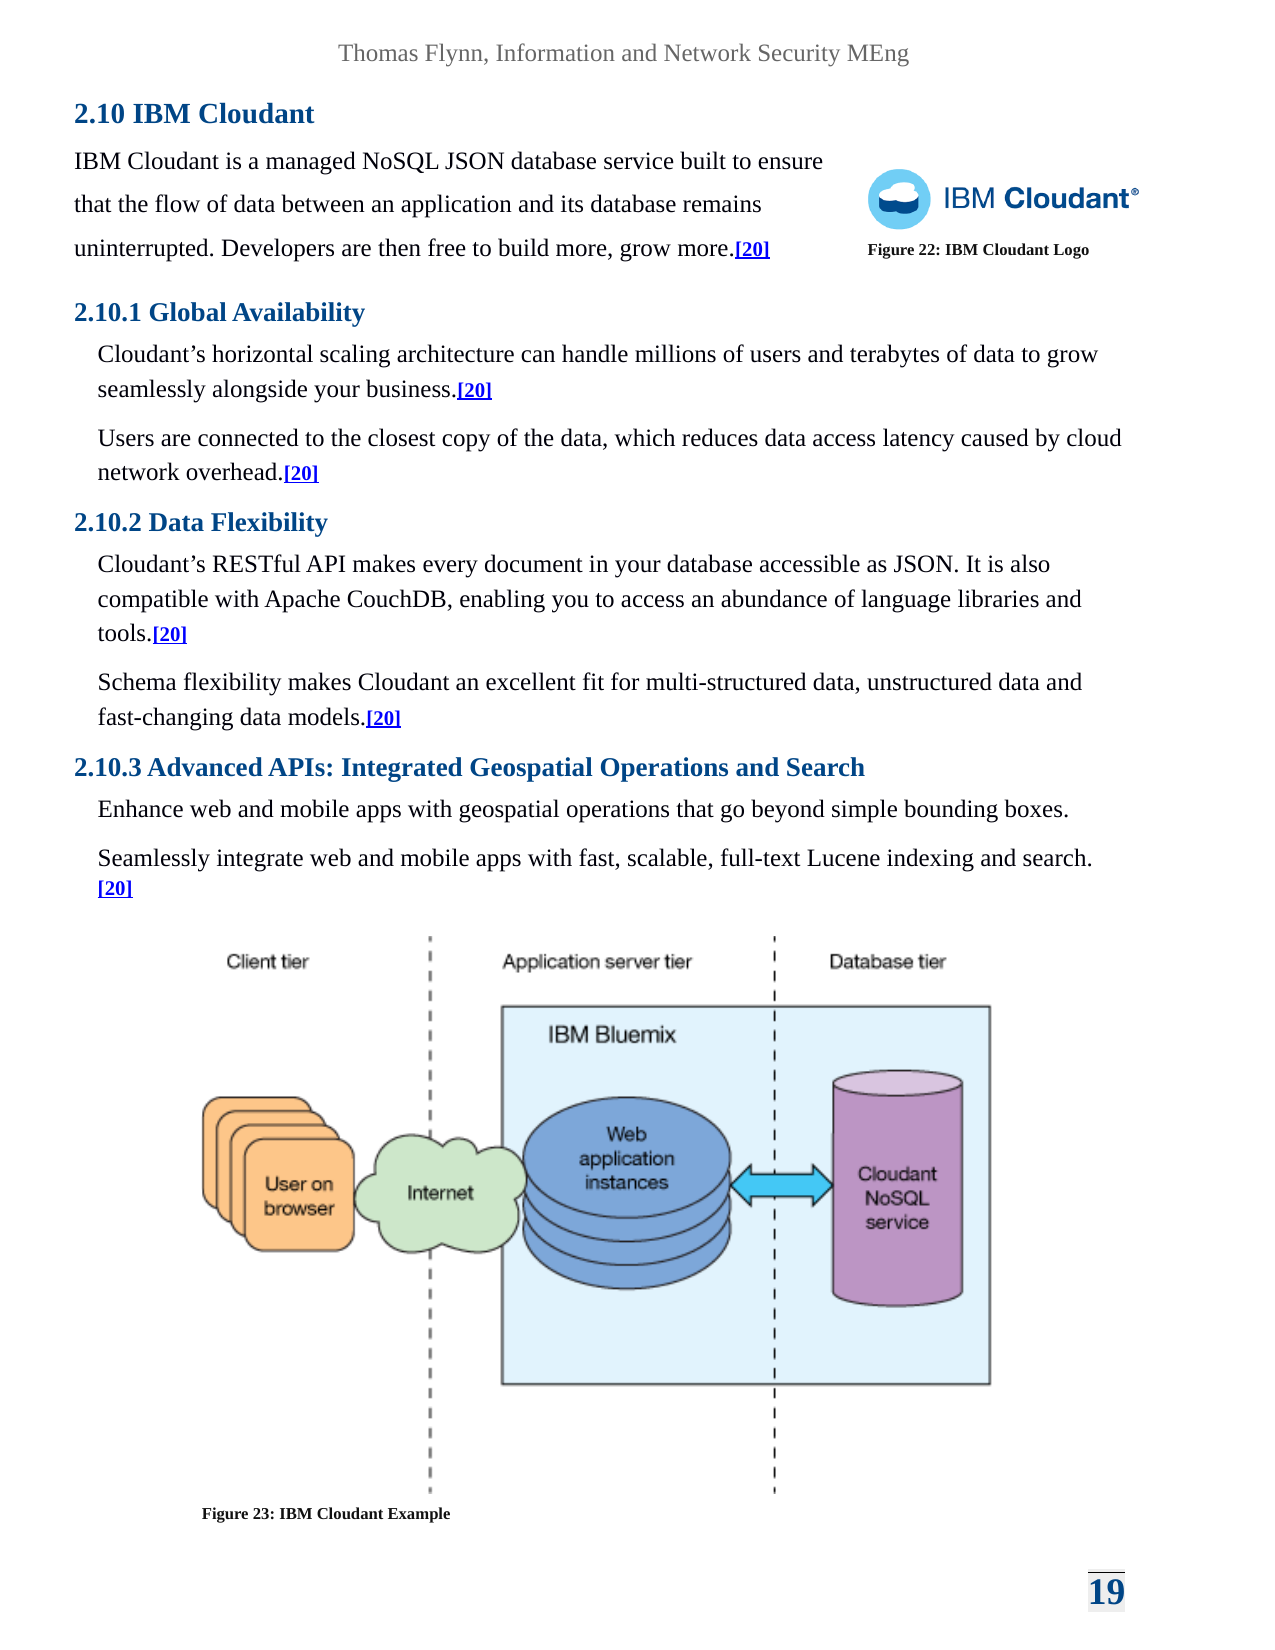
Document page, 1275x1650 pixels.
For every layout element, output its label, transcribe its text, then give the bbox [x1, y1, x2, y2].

text Figure 23: IBM Cloudant Example [202, 937, 1001, 1523]
text Cloudant’s RESTful API makes every document in your database accessible as JSON. It is also compatible with Apache CouchDB, enabling you to access an abundance of language libraries and tools.[20] [97, 549, 1125, 647]
text IBM Cloudant is a managed NoSQL JSON database service built to ensure that the flow of data between an application and its database remains uninterrupted. Developers are then free to build more, grow more.[20] [74, 146, 1212, 261]
picture [201, 936, 992, 1494]
subtitle 2.10.1 Global Availability [74, 296, 1125, 327]
text Figure 22: IBM Cloudant Logo [867, 168, 1212, 259]
text Cloudant’s horizontal scaling architecture can handle millions of users and terabytes of data to grow seamlessly alongside your business.[20] [97, 339, 1125, 402]
picture [867, 168, 1144, 230]
text Seamlessly integrate web and mobile apps with fast, scalable, full-text Lucene indexing and search.[20] [97, 843, 1125, 900]
text Schema flexibility makes Cloudant an excellent fit for multi-structured data, unstructured data and fast-changing data models.[20] [97, 667, 1125, 731]
text Enhance web and mobile apps with geospatial operations that go beyond simple bounding boxes. [97, 794, 1125, 822]
text Users are connected to the closest copy of the data, which reduces data access latency caused by cloud network overhead.[20] [97, 423, 1125, 486]
subtitle 2.10.2 Data Flexibility [74, 506, 1125, 537]
subtitle 2.10 IBM Cloudant [74, 96, 1125, 129]
subtitle 2.10.3 Advanced APIs: Integrated Geospatial Operations and Search [74, 751, 1125, 782]
